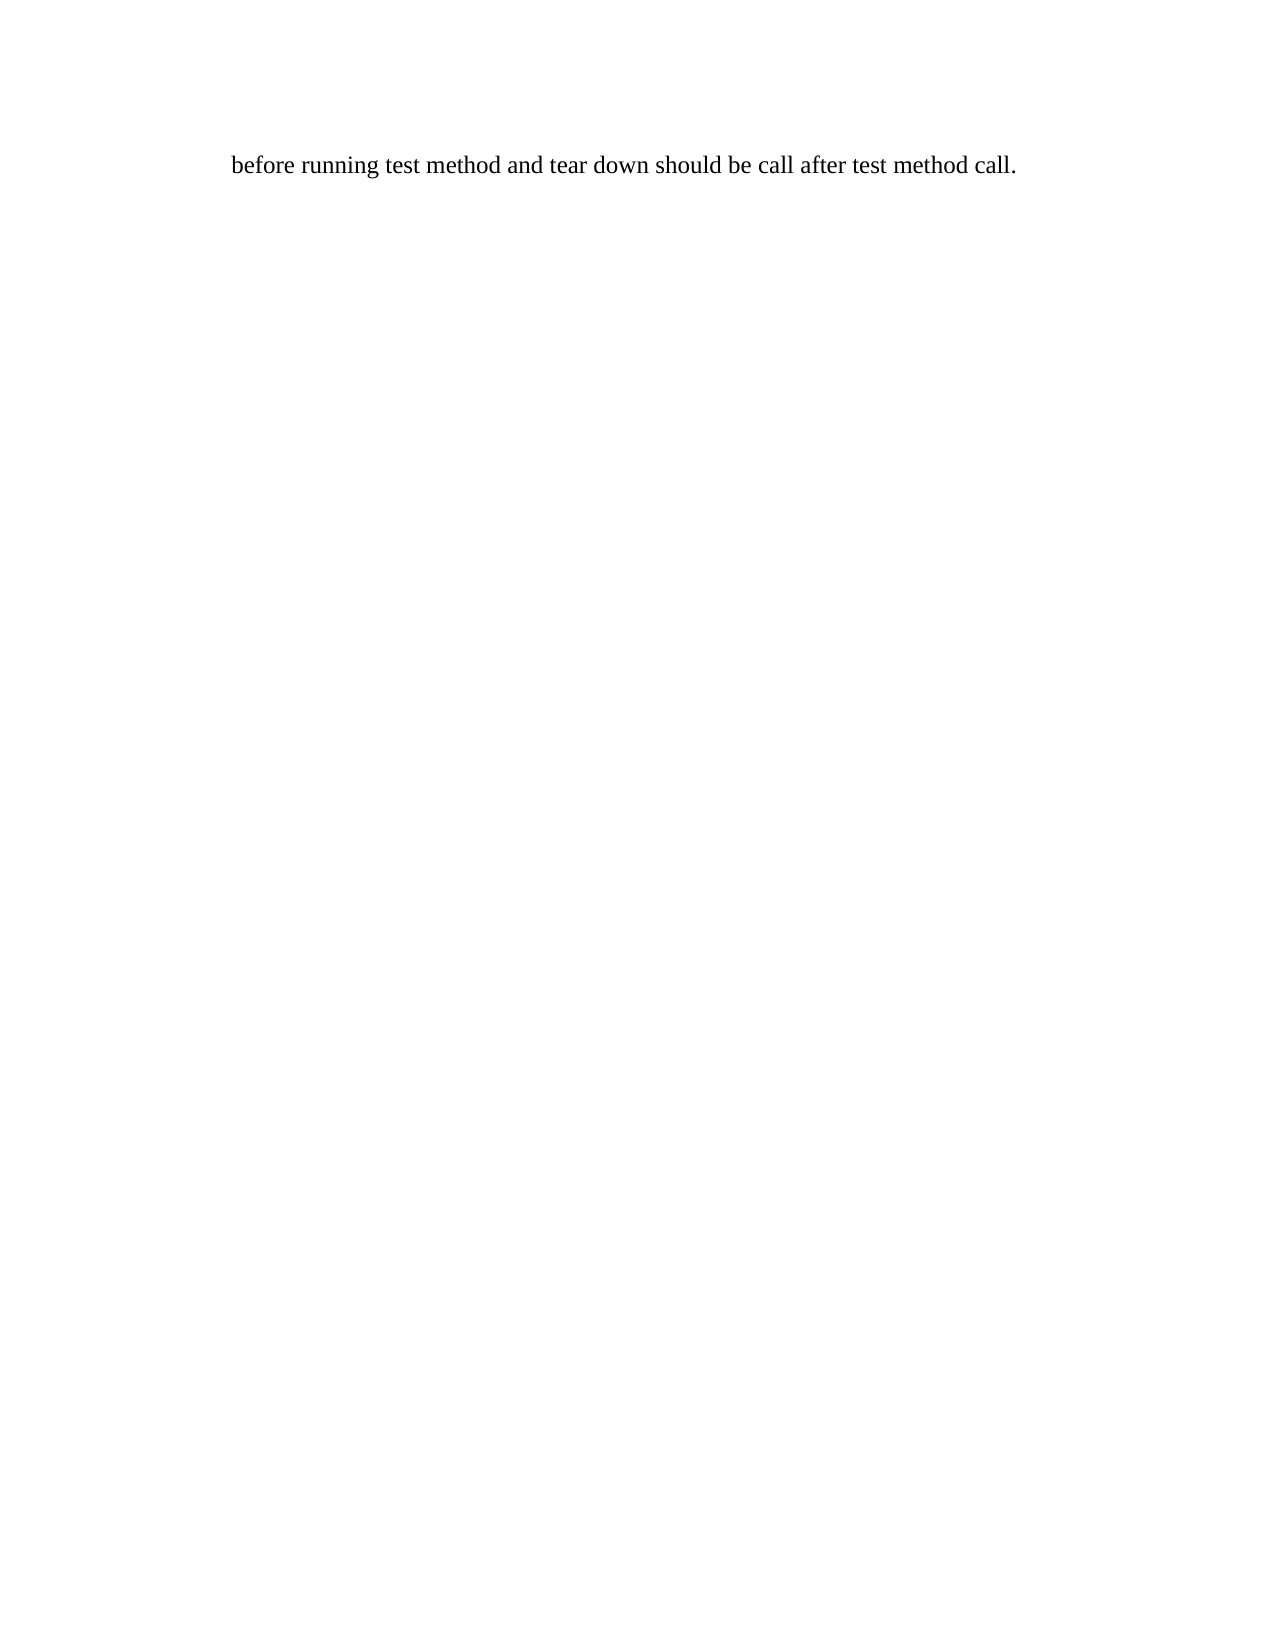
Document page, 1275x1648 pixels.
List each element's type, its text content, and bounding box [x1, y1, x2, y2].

text before running test method and tear down should be call after test method call. [187, 150, 1088, 179]
